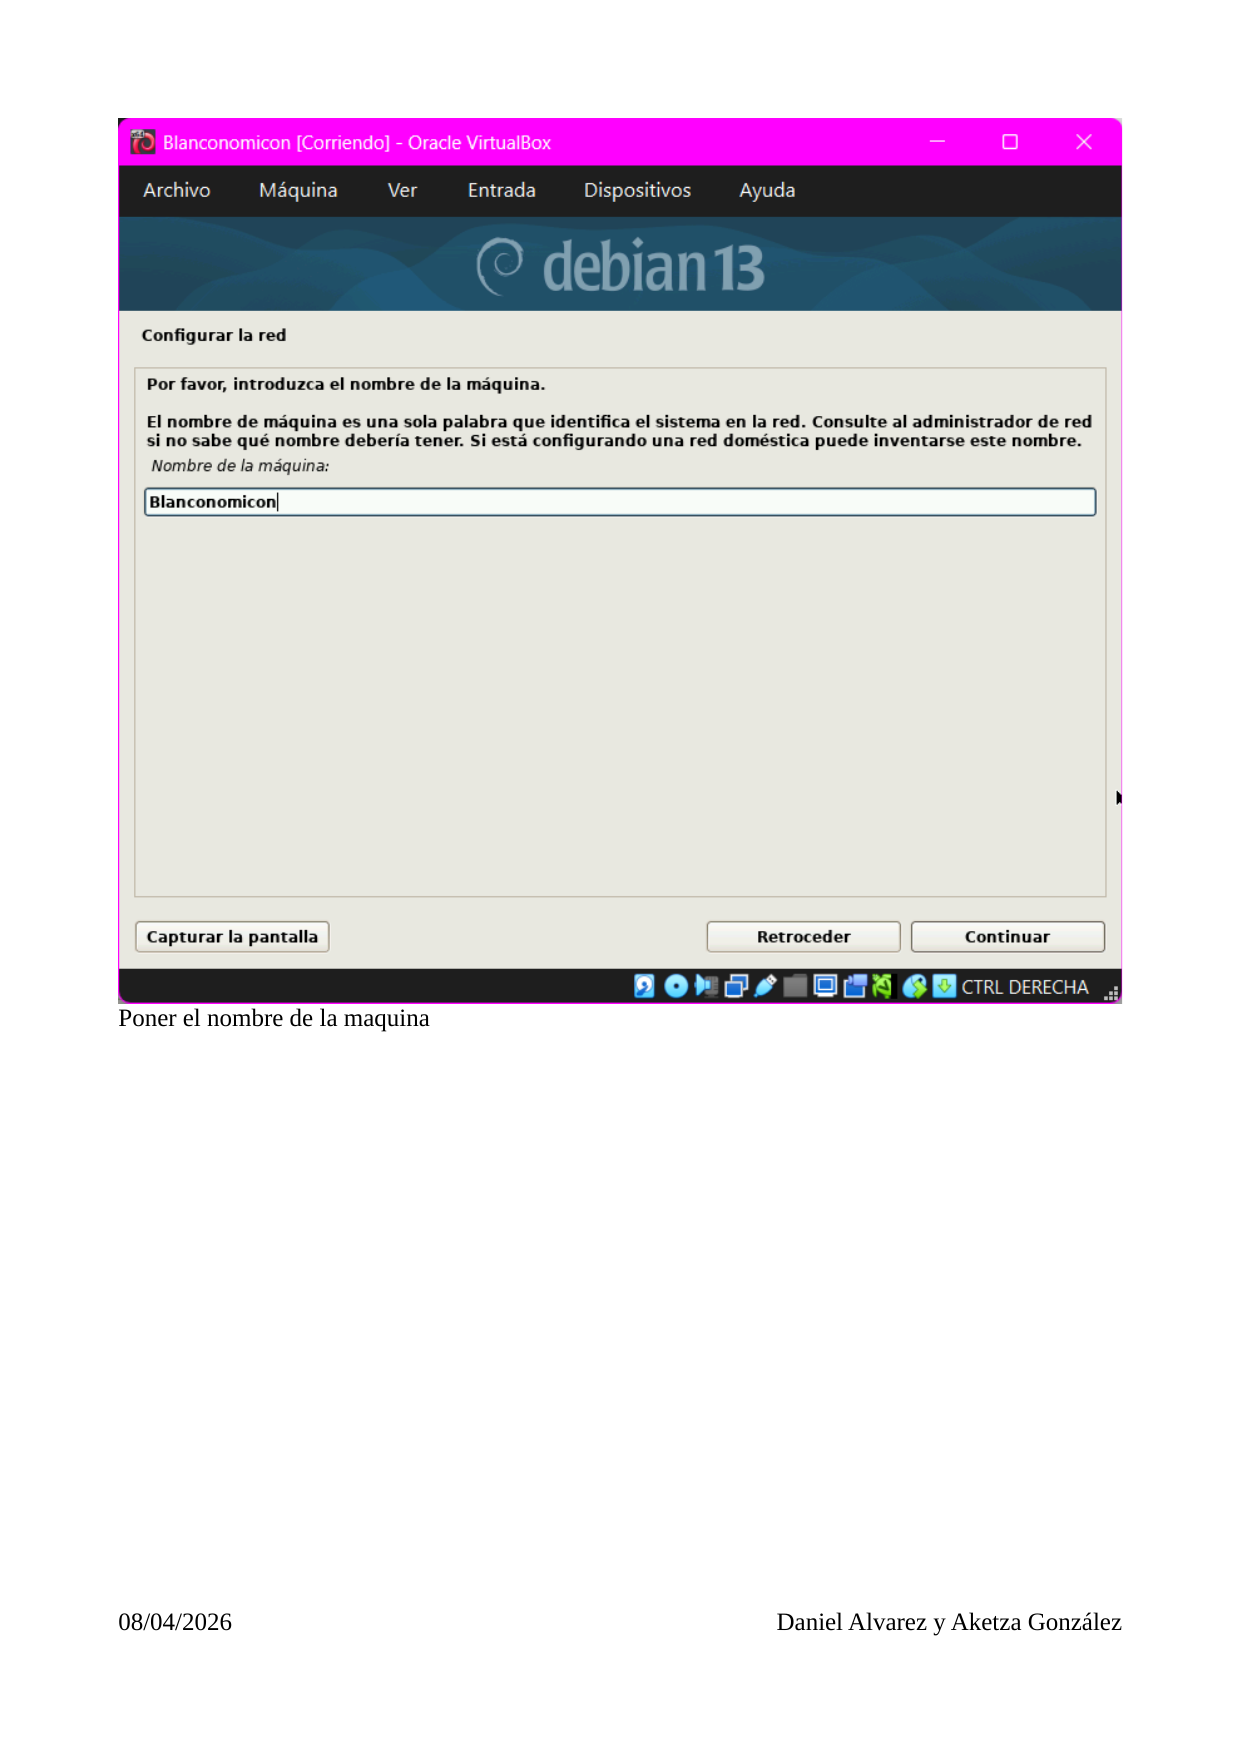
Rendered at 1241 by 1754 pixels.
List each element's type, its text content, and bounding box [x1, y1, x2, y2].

text Poner el nombre de la maquina [118, 1004, 1122, 1032]
picture [118, 118, 1123, 1004]
